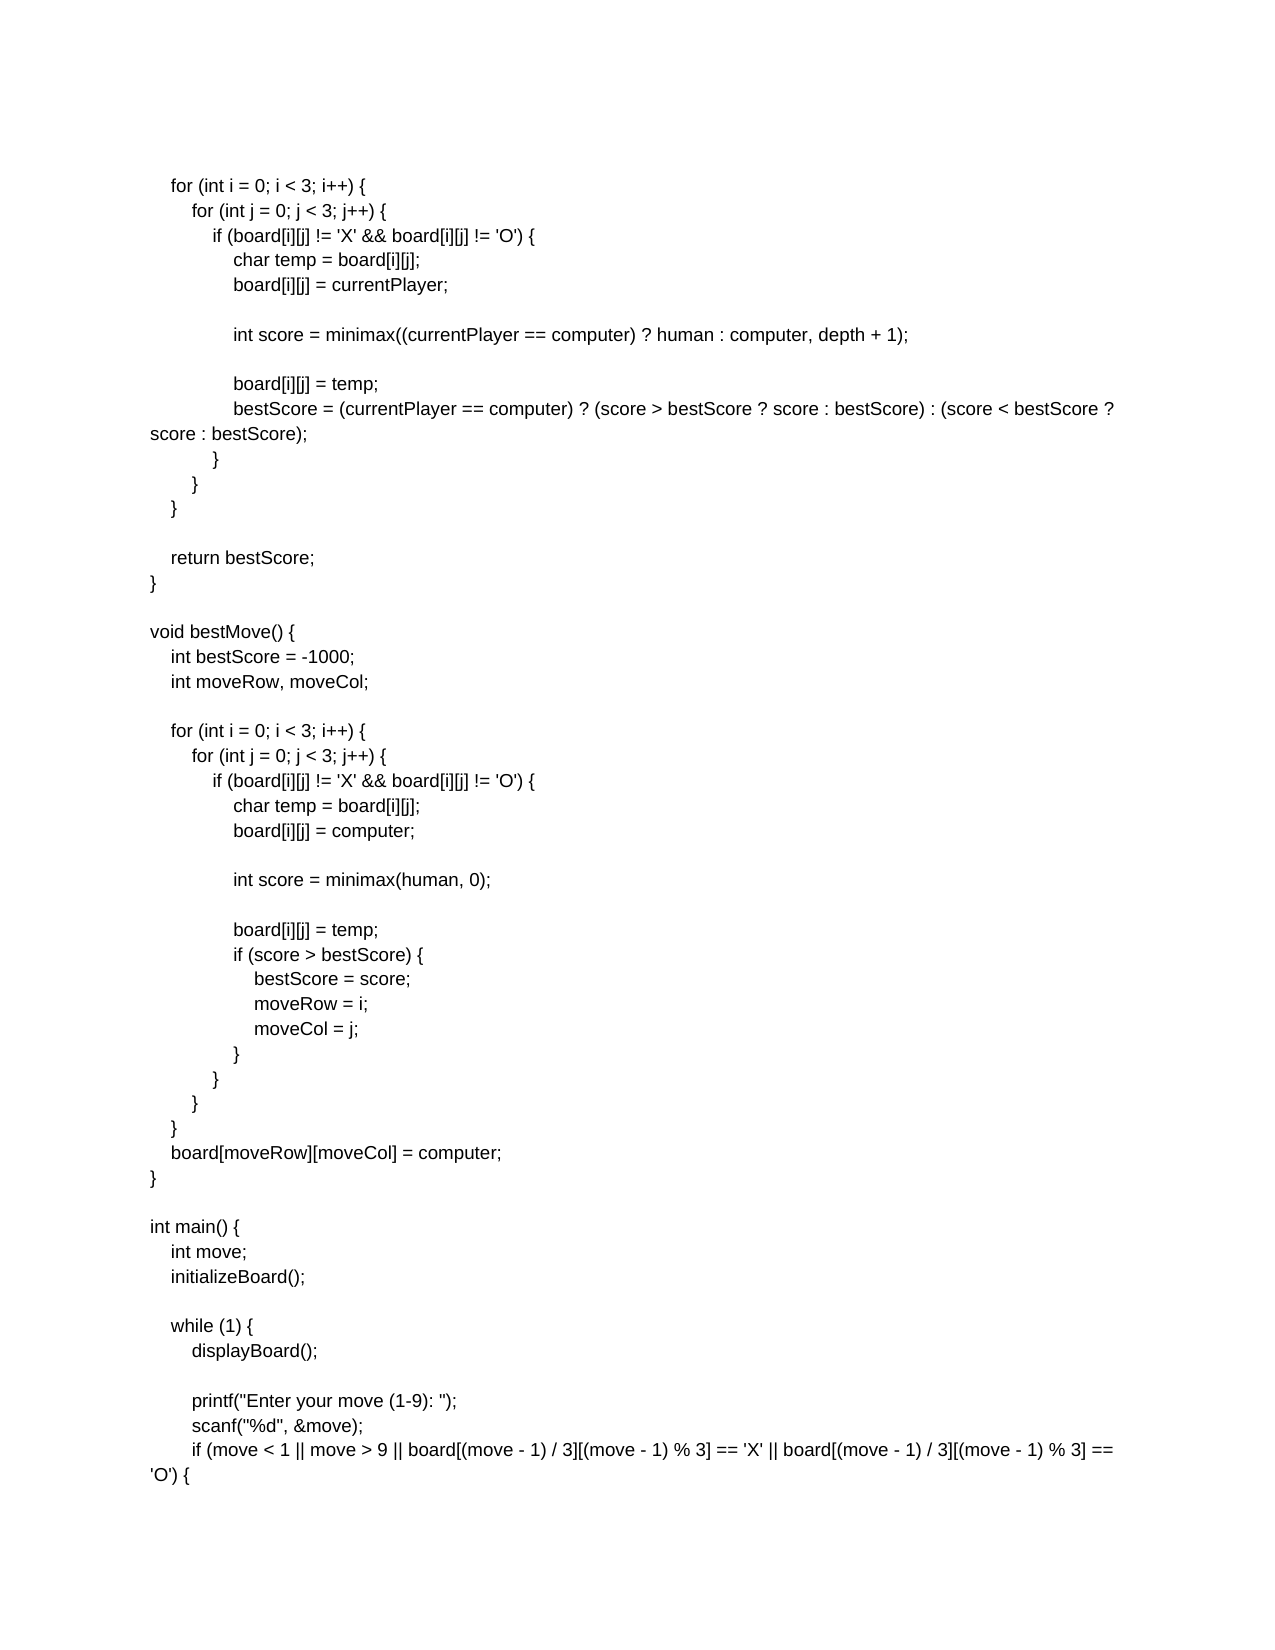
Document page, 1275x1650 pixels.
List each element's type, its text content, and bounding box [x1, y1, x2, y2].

text int main() { [150, 1216, 1125, 1238]
text for (int i = 0; i < 3; i++) { [150, 175, 1125, 196]
text } [150, 1117, 1125, 1138]
text int score = minimax((currentPlayer == computer) ? human : computer, depth + 1); [150, 323, 1125, 345]
text } [150, 1067, 1125, 1089]
text int move; [150, 1241, 1125, 1262]
text for (int j = 0; j < 3; j++) { [150, 745, 1125, 767]
text if (score > bestScore) { [150, 943, 1125, 965]
text if (board[i][j] != 'X' && board[i][j] != 'O') { [150, 770, 1125, 791]
text } [150, 1166, 1125, 1188]
text int bestScore = -1000; [150, 646, 1125, 667]
text } [150, 1042, 1125, 1064]
text } [150, 1092, 1125, 1114]
text int score = minimax(human, 0); [150, 869, 1125, 891]
text if (board[i][j] != 'X' && board[i][j] != 'O') { [150, 224, 1125, 246]
text moveRow = i; [150, 993, 1125, 1014]
text } [150, 447, 1125, 469]
text int moveRow, moveCol; [150, 671, 1125, 692]
text board[i][j] = temp; [150, 373, 1125, 395]
text } [150, 571, 1125, 593]
text } [150, 472, 1125, 494]
text initializeBoard(); [150, 1266, 1125, 1287]
text void bestMove() { [150, 621, 1125, 643]
text moveCol = j; [150, 1018, 1125, 1039]
text board[i][j] = computer; [150, 819, 1125, 841]
text displayBoard(); [150, 1340, 1125, 1362]
text bestScore = score; [150, 968, 1125, 990]
text for (int j = 0; j < 3; j++) { [150, 199, 1125, 221]
text while (1) { [150, 1315, 1125, 1337]
text return bestScore; [150, 547, 1125, 568]
text if (move < 1 || move > 9 || board[(move - 1) / 3][(move - 1) % 3] == 'X' || board[(move - 1) / 3][(move - 1) % 3] == 'O') { [150, 1439, 1125, 1486]
text char temp = board[i][j]; [150, 249, 1125, 271]
text printf("Enter your move (1-9): "); [150, 1389, 1125, 1411]
text scanf("%d", &move); [150, 1414, 1125, 1436]
text for (int i = 0; i < 3; i++) { [150, 720, 1125, 742]
text char temp = board[i][j]; [150, 794, 1125, 816]
text board[i][j] = currentPlayer; [150, 274, 1125, 296]
text } [150, 497, 1125, 519]
text bestScore = (currentPlayer == computer) ? (score > bestScore ? score : bestScore) : (score < bestScore ? score : bestScore); [150, 398, 1125, 444]
text board[i][j] = temp; [150, 918, 1125, 940]
text board[moveRow][moveCol] = computer; [150, 1142, 1125, 1163]
